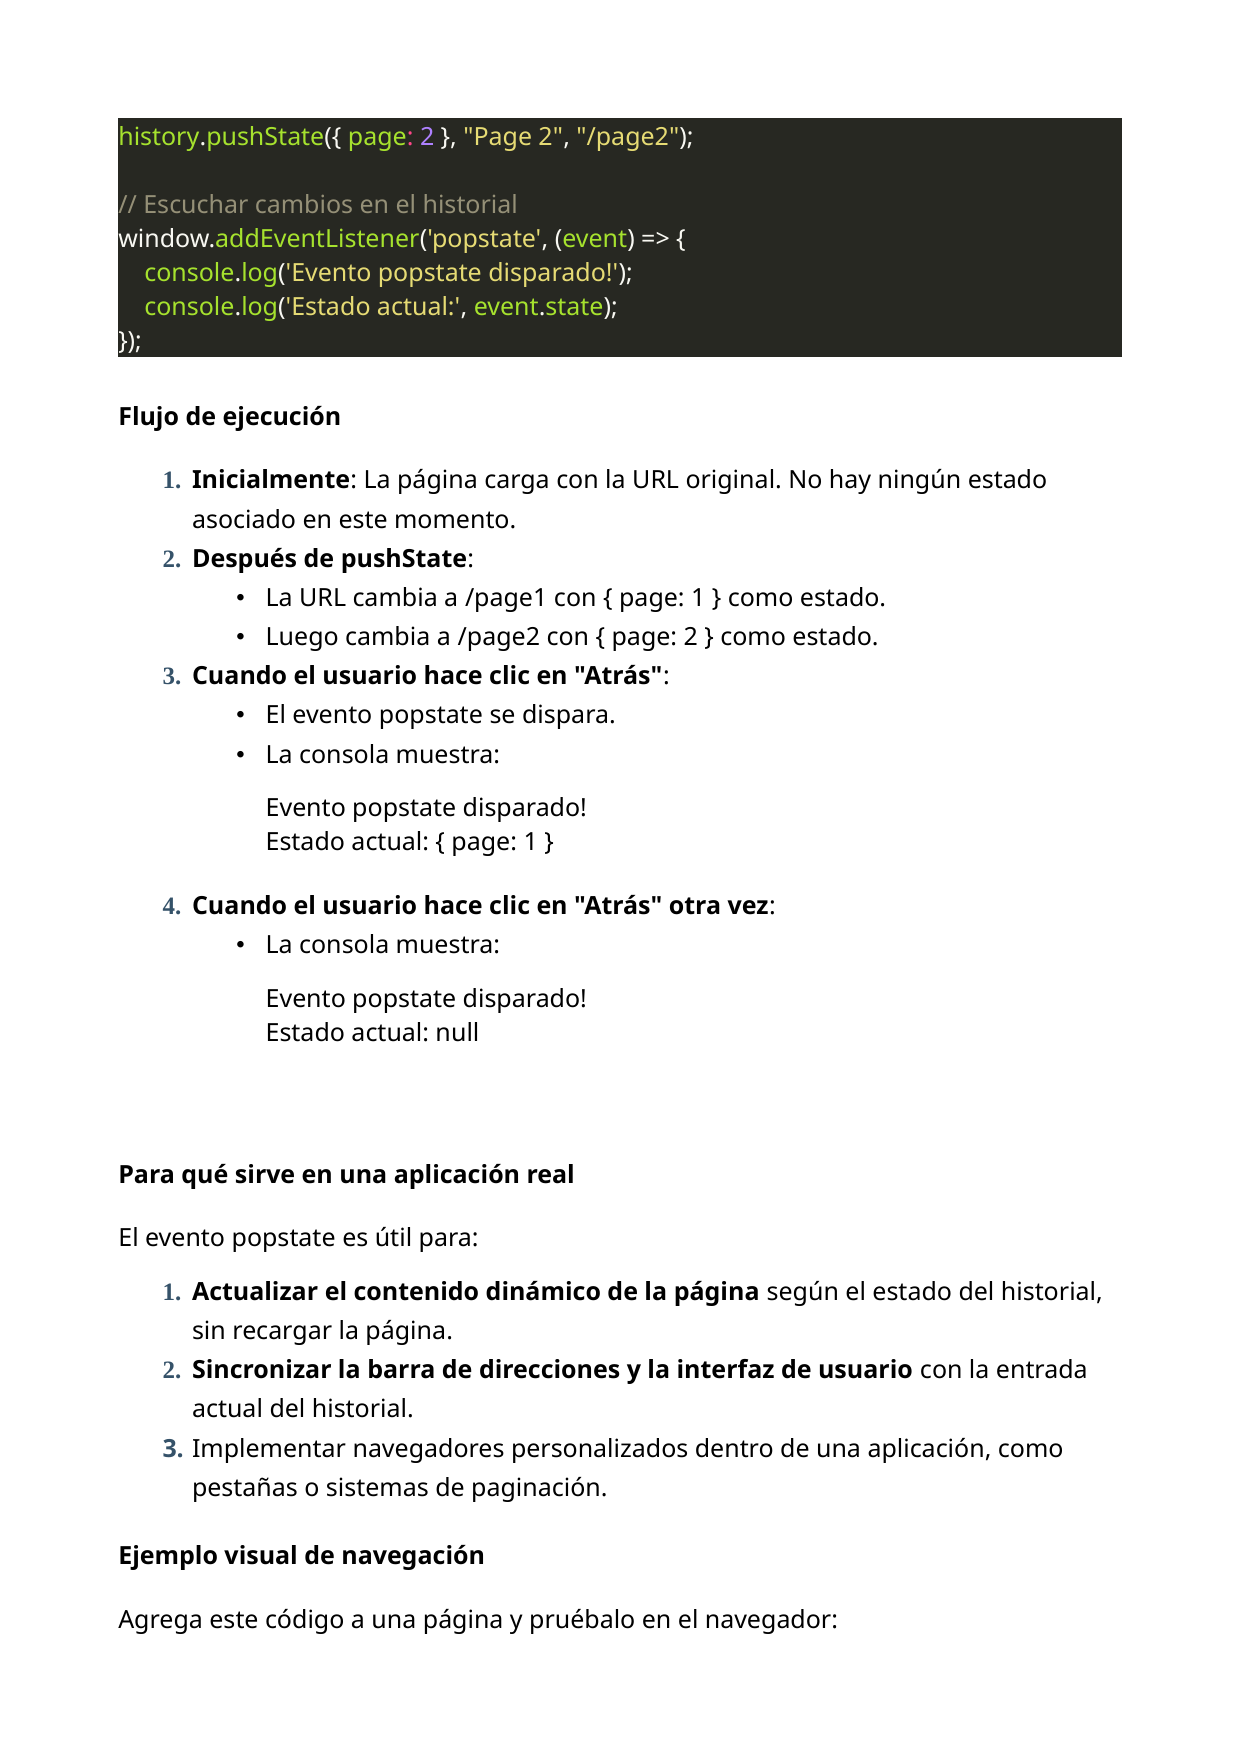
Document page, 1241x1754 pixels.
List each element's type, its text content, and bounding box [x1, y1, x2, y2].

list El evento popstate se dispara. [236, 697, 1122, 731]
text history.pushState({ page: 2 }, "Page 2", "/page2"); [118, 118, 1122, 152]
list Evento popstate disparado! [236, 981, 1122, 1014]
subtitle Flujo de ejecución [118, 398, 1122, 433]
list La consola muestra: [236, 927, 1122, 961]
list Implementar navegadores personalizados dentro de una aplicación, como pestañas o sistemas de paginación. [162, 1430, 1122, 1503]
text El evento popstate es útil para: [118, 1220, 1122, 1254]
list Después de pushState: [162, 540, 1122, 574]
text Agrega este código a una página y pruébalo en el navegador: [118, 1601, 1122, 1635]
subtitle Ejemplo visual de navegación [118, 1538, 1122, 1572]
list Estado actual: { page: 1 } [236, 824, 1122, 858]
list Cuando el usuario hace clic en "Atrás": [162, 658, 1122, 692]
list Luego cambia a /page2 con { page: 2 } como estado. [236, 619, 1122, 653]
list Sincronizar la barra de direcciones y la interfaz de usuario con la entrada actual del historial. [162, 1352, 1122, 1425]
list Evento popstate disparado! [236, 790, 1122, 824]
text window.addEventListener('popstate', (event) => { [118, 220, 1122, 254]
text console.log('Evento popstate disparado!'); [118, 254, 1122, 288]
list Inicialmente: La página carga con la URL original. No hay ningún estado asociado en este momento. [162, 462, 1122, 535]
list Actualizar el contenido dinámico de la página según el estado del historial, sin recargar la página. [162, 1273, 1122, 1347]
list Estado actual: null [236, 1014, 1122, 1049]
subtitle Para qué sirve en una aplicación real [118, 1156, 1122, 1190]
list La consola muestra: [236, 736, 1122, 770]
text }); [118, 322, 1122, 357]
list La URL cambia a /page1 con { page: 1 } como estado. [236, 579, 1122, 614]
text // Escuchar cambios en el historial [118, 186, 1122, 220]
list Cuando el usuario hace clic en "Atrás" otra vez: [162, 888, 1122, 922]
text console.log('Estado actual:', event.state); [118, 288, 1122, 322]
